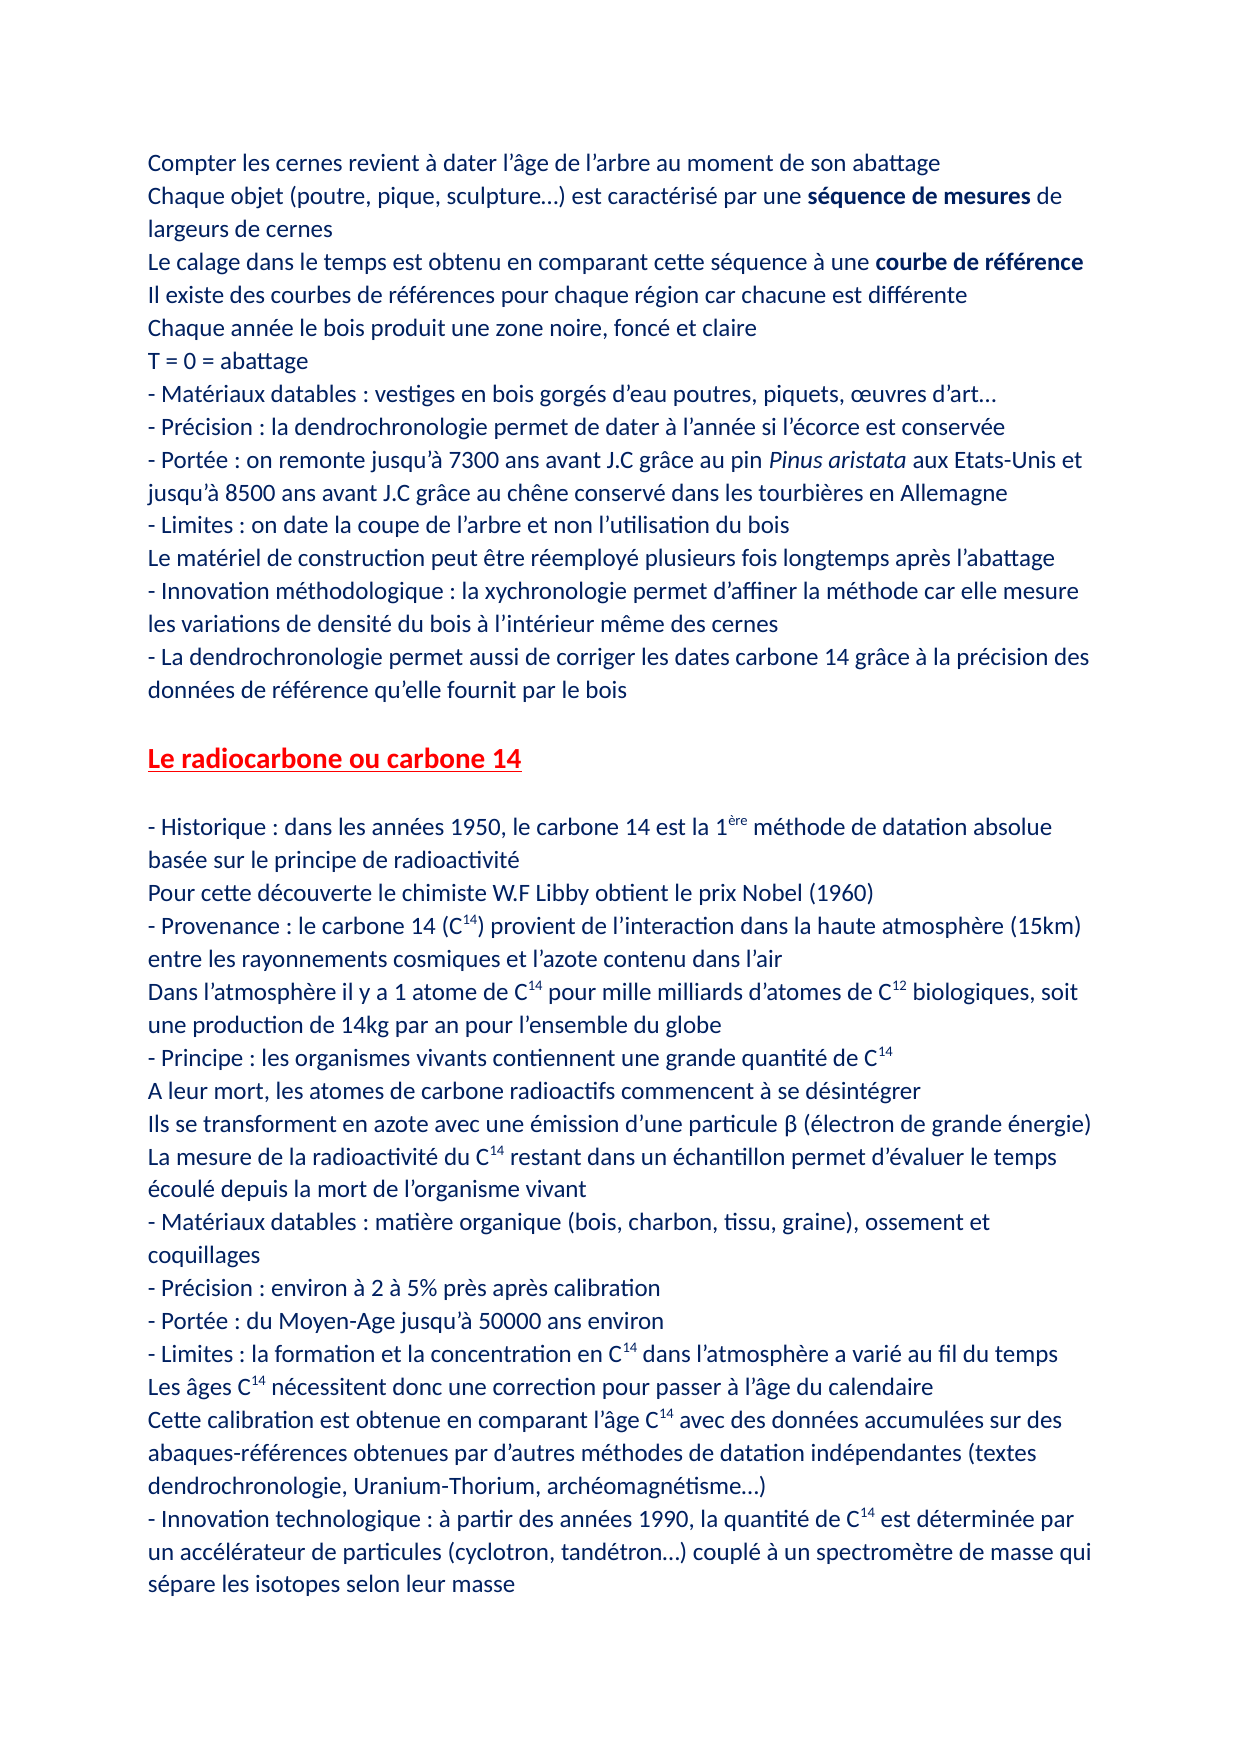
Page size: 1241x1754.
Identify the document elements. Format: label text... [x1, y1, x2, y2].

text A leur mort, les atomes de carbone radioactifs commencent à se désintégrer [148, 1075, 1093, 1105]
text Compter les cernes revient à dater l’âge de l’arbre au moment de son abattage [148, 148, 1093, 178]
text Dans l’atmosphère il y a 1 atome de C14 pour mille milliards d’atomes de C12 biologiques, soit une production de 14kg par an pour l’ensemble du globe [148, 976, 1093, 1039]
text Chaque objet (poutre, pique, sculpture…) est caractérisé par une séquence de mesures de largeurs de cernes [148, 181, 1093, 244]
text Pour cette découverte le chimiste W.F Libby obtient le prix Nobel (1960) [148, 877, 1093, 908]
text Il existe des courbes de références pour chaque région car chacune est différente [148, 279, 1093, 310]
text Les âges C14 nécessitent donc une correction pour passer à l’âge du calendaire [148, 1371, 1093, 1402]
text - Portée : du Moyen-Age jusqu’à 50000 ans environ [148, 1305, 1093, 1336]
text - Innovation méthodologique : la xychronologie permet d’affiner la méthode car elle mesure les variations de densité du bois à l’intérieur même des cernes [148, 576, 1093, 639]
text Chaque année le bois produit une zone noire, foncé et claire [148, 312, 1093, 343]
text - Matériaux datables : matière organique (bois, charbon, tissu, graine), ossement et coquillages [148, 1206, 1093, 1270]
text - Innovation technologique : à partir des années 1990, la quantité de C14 est déterminée par un accélérateur de particules (cyclotron, tandétron…) couplé à un spectromètre de masse qui sépare les isotopes selon leur masse [148, 1503, 1093, 1599]
text - Provenance : le carbone 14 (C14) provient de l’interaction dans la haute atmosphère (15km) entre les rayonnements cosmiques et l’azote contenu dans l’air [148, 910, 1093, 974]
text - Précision : la dendrochronologie permet de dater à l’année si l’écorce est conservée [148, 411, 1093, 441]
text Le calage dans le temps est obtenu en comparant cette séquence à une courbe de référence [148, 246, 1093, 277]
text T = 0 = abattage [148, 345, 1093, 376]
text Cette calibration est obtenue en comparant l’âge C14 avec des données accumulées sur des abaques-références obtenues par d’autres méthodes de datation indépendantes (textes dendrochronologie, Uranium-Thorium, archéomagnétisme…) [148, 1404, 1093, 1500]
text - Portée : on remonte jusqu’à 7300 ans avant J.C grâce au pin Pinus aristata aux Etats-Unis et jusqu’à 8500 ans avant J.C grâce au chêne conservé dans les tourbières en Allemagne [148, 444, 1093, 507]
text Le radiocarbone ou carbone 14 [148, 740, 1093, 776]
text Le matériel de construction peut être réemployé plusieurs fois longtemps après l’abattage [148, 543, 1093, 573]
text - Précision : environ à 2 à 5% près après calibration [148, 1272, 1093, 1303]
text - Historique : dans les années 1950, le carbone 14 est la 1ère méthode de datation absolue basée sur le principe de radioactivité [148, 811, 1093, 875]
text - Limites : on date la coupe de l’arbre et non l’utilisation du bois [148, 510, 1093, 540]
text - La dendrochronologie permet aussi de corriger les dates carbone 14 grâce à la précision des données de référence qu’elle fournit par le bois [148, 641, 1093, 705]
text La mesure de la radioactivité du C14 restant dans un échantillon permet d’évaluer le temps écoulé depuis la mort de l’organisme vivant [148, 1141, 1093, 1204]
text - Matériaux datables : vestiges en bois gorgés d’eau poutres, piquets, œuvres d’art… [148, 378, 1093, 408]
text - Limites : la formation et la concentration en C14 dans l’atmosphère a varié au fil du temps [148, 1338, 1093, 1369]
text Ils se transforment en azote avec une émission d’une particule β (électron de grande énergie) [148, 1108, 1093, 1138]
text - Principe : les organismes vivants contiennent une grande quantité de C14 [148, 1042, 1093, 1072]
